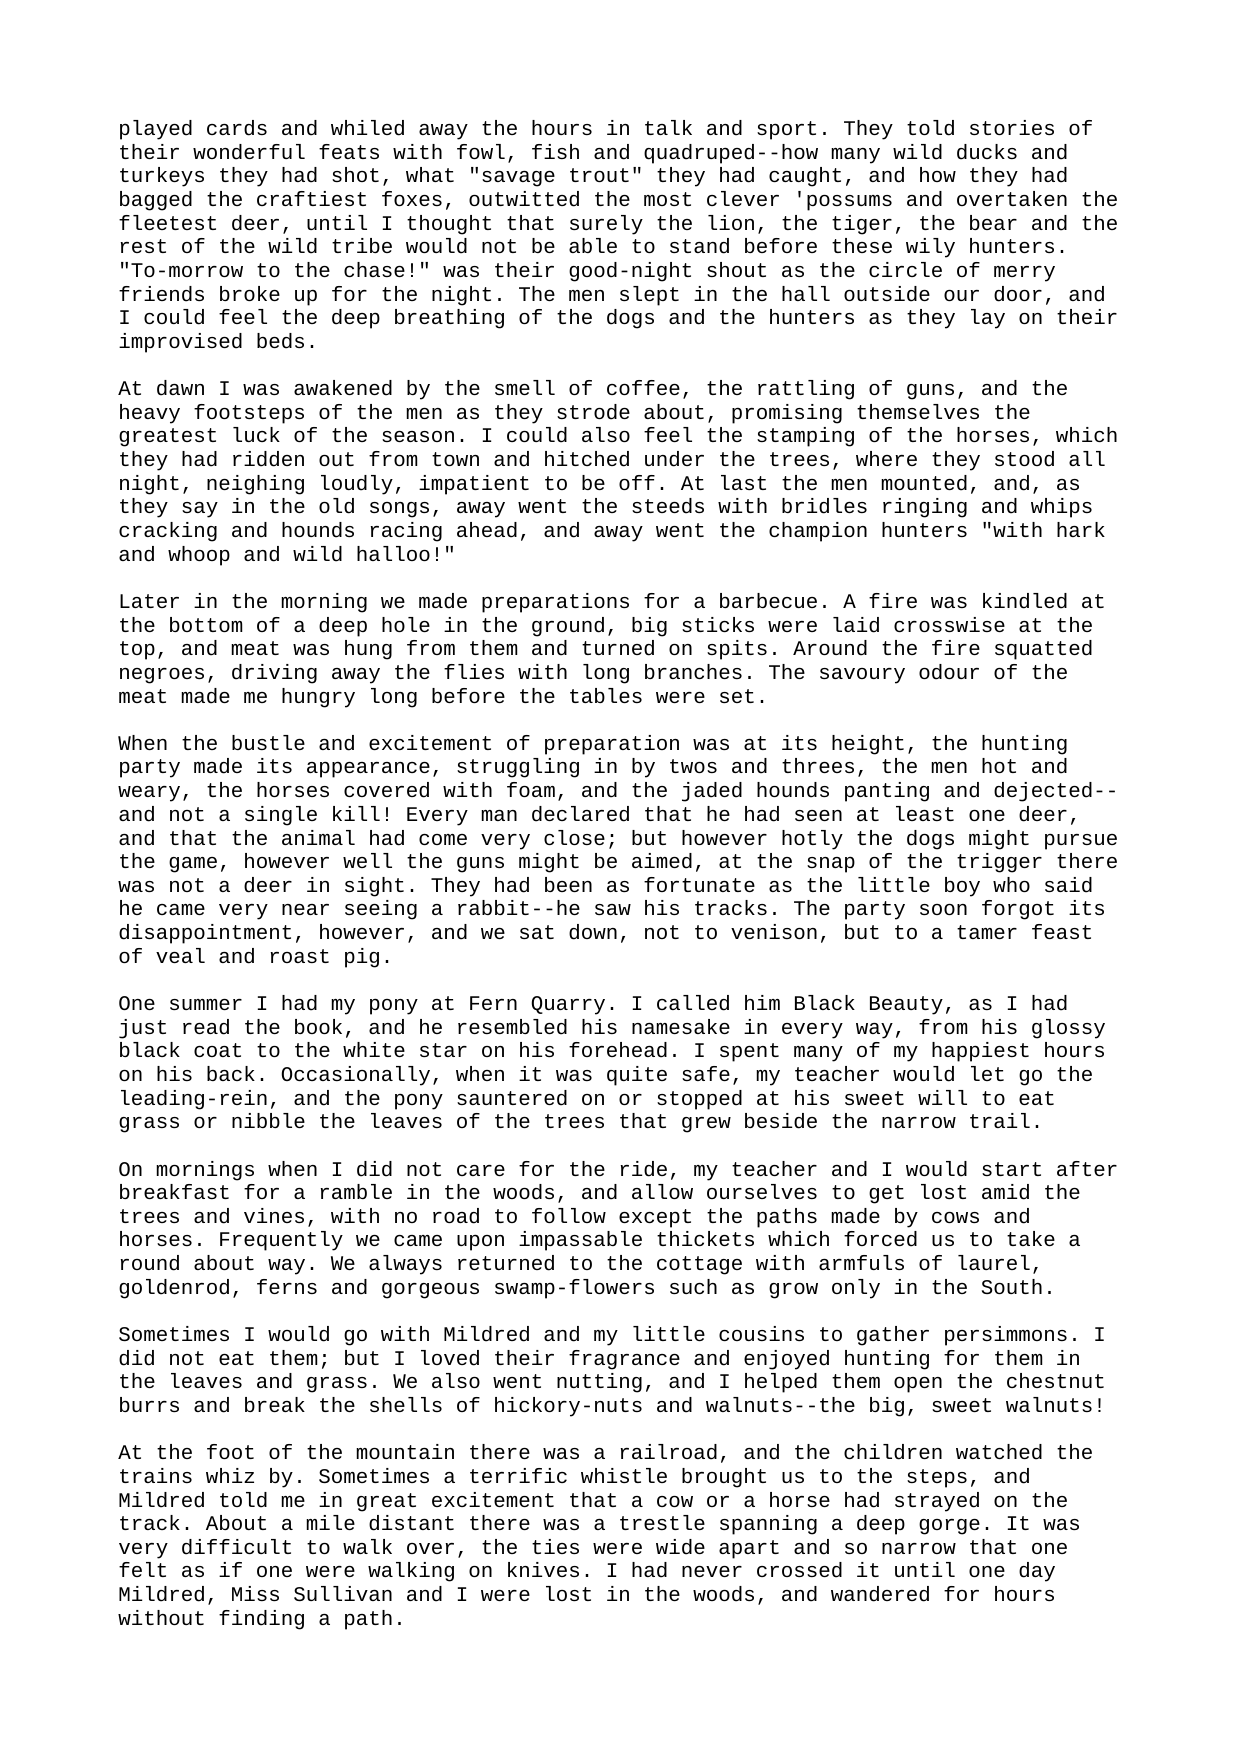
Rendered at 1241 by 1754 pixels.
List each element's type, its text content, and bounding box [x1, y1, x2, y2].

text At dawn I was awakened by the smell of coffee, the rattling of guns, and the heavy footsteps of the men as they strode about, promising themselves the greatest luck of the season. I could also feel the stamping of the horses, which they had ridden out from town and hitched under the trees, where they stood all night, neighing loudly, impatient to be off. At last the men mounted, and, as they say in the old songs, away went the steeds with bridles ringing and whips cracking and hounds racing ahead, and away went the champion hunters "with hark and whoop and wild halloo!" [118, 378, 1122, 567]
text One summer I had my pony at Fern Quarry. I called him Black Beauty, as I had just read the book, and he resembled his namesake in every way, from his glossy black coat to the white star on his forehead. I spent many of my happiest hours on his back. Occasionally, when it was quite safe, my teacher would let go the leading-rein, and the pony sauntered on or stopped at his sweet will to eat grass or nibble the leaves of the trees that grew beside the narrow trail. [118, 993, 1122, 1135]
text When the bustle and excitement of preparation was at its height, the hunting party made its appearance, struggling in by twos and threes, the men hot and weary, the horses covered with foam, and the jaded hounds panting and dejected--and not a single kill! Every man declared that he had seen at least one deer, and that the animal had come very close; but however hotly the dogs might pursue the game, however well the guns might be aimed, at the snap of the trigger there was not a deer in sight. They had been as fortunate as the little boy who said he came very near seeing a rabbit--he saw his tracks. The party soon forgot its disappointment, however, and we sat down, not to venison, but to a tamer feast of veal and roast pig. [118, 733, 1122, 969]
text On mornings when I did not care for the ride, my teacher and I would start after breakfast for a ramble in the woods, and allow ourselves to get lost amid the trees and vines, with no road to follow except the paths made by cows and horses. Frequently we came upon impassable thickets which forced us to take a round about way. We always returned to the cottage with armfuls of laurel, goldenrod, ferns and gorgeous swamp-flowers such as grow only in the South. [118, 1158, 1122, 1300]
text At the foot of the mountain there was a railroad, and the children watched the trains whiz by. Sometimes a terrific whistle brought us to the steps, and Mildred told me in great excitement that a cow or a horse had strayed on the track. About a mile distant there was a trestle spanning a deep gorge. It was very difficult to walk over, the ties were wide apart and so narrow that one felt as if one were walking on knives. I had never crossed it until one day Mildred, Miss Sullivan and I were lost in the woods, and wandered for hours without finding a path. [118, 1442, 1122, 1631]
text Sometimes I would go with Mildred and my little cousins to gather persimmons. I did not eat them; but I loved their fragrance and enjoyed hunting for them in the leaves and grass. We also went nutting, and I helped them open the chestnut burrs and break the shells of hickory-nuts and walnuts--the big, sweet walnuts! [118, 1324, 1122, 1419]
text played cards and whiled away the hours in talk and sport. They told stories of their wonderful feats with fowl, fish and quadruped--how many wild ducks and turkeys they had shot, what "savage trout" they had caught, and how they had bagged the craftiest foxes, outwitted the most clever 'possums and overtaken the fleetest deer, until I thought that surely the lion, the tiger, the bear and the rest of the wild tribe would not be able to stand before these wily hunters. "To-morrow to the chase!" was their good-night shout as the circle of merry friends broke up for the night. The men slept in the hall outside our door, and I could feel the deep breathing of the dogs and the hunters as they lay on their improvised beds. [118, 118, 1122, 354]
text Later in the morning we made preparations for a barbecue. A fire was kindled at the bottom of a deep hole in the ground, big sticks were laid crosswise at the top, and meat was hung from them and turned on spits. Around the fire squatted negroes, driving away the flies with long branches. The savoury odour of the meat made me hungry long before the tables were set. [118, 591, 1122, 709]
